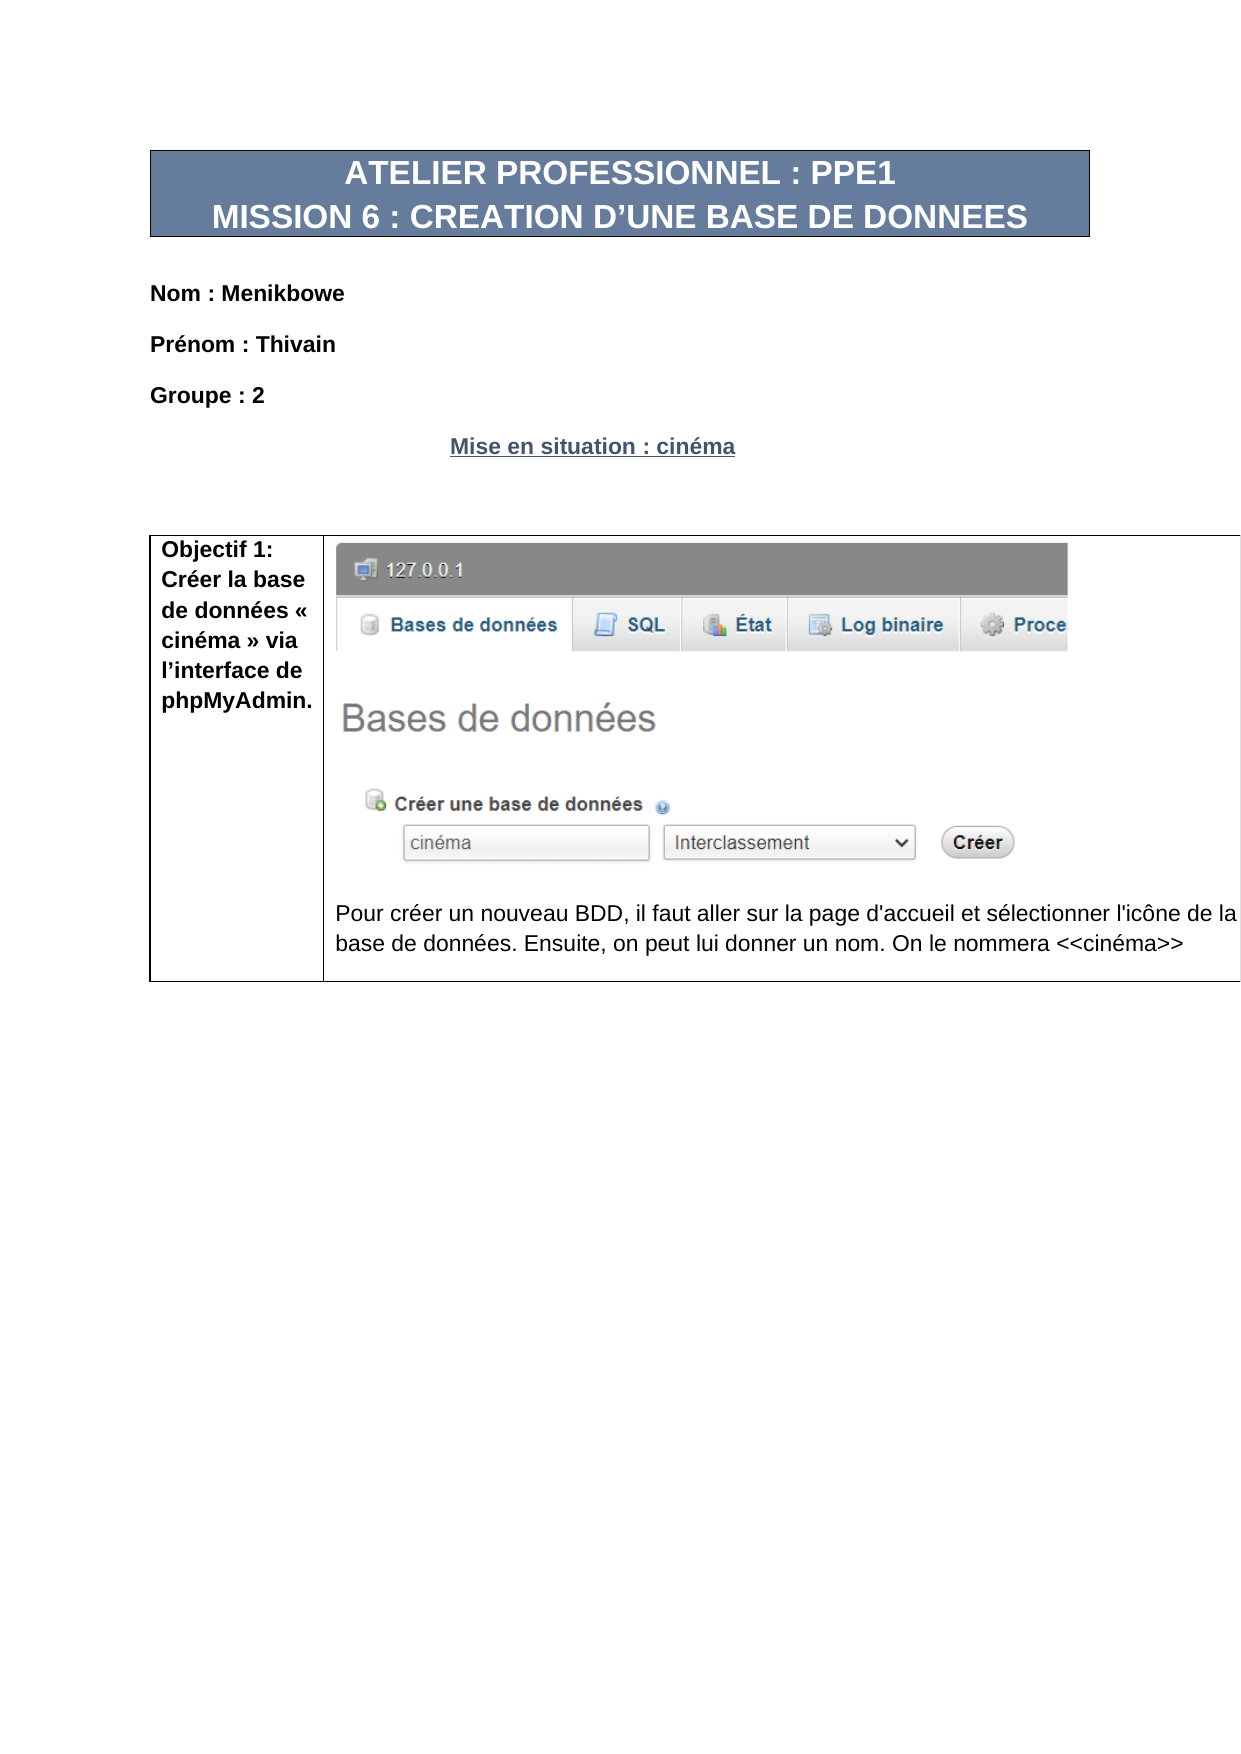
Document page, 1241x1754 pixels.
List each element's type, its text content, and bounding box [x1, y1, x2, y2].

text Groupe : 2 [150, 382, 1090, 408]
text Prénom : Thivain [150, 331, 1090, 357]
text Nom : Menikbowe [150, 280, 1090, 306]
text MISSION 6 : CREATION D’UNE BASE DE DONNEES [151, 194, 1089, 236]
text Mise en situation : cinéma [150, 433, 1090, 459]
text ATELIER PROFESSIONNEL : PPE1 [151, 151, 1089, 192]
table_header Objectif 1: Créer la base de données « cinéma » via l’interface de phpMyAdmin. [151, 536, 323, 981]
table_header Pour créer un nouveau BDD, il faut aller sur la page d'accueil et sélectionner l'icône de la base de données. Ensuite, on peut lui donner un nom. On le nommera <<cinéma>> Après avoir créé notre base de données, nous pouvons voir une option qui dit nouvelle table. En utilisant cette icône, nous pouvons créer de nouvelles tables. Comme nous l'avons fait pendant nos leçons, nous pouvons donner un nom à la table, choisir différentes informations et choisir le type de données. Si nous le souhaitons, nous pouvons également choisir la clé primaire. Voici quelques exemples de différentes tables (les types seront modifiés en fonction des données réelles) Voici quelques exemples de différentes tables (les types seront modifiés en fonction des données réelles) This is what we get after creating every tables for our database. Il s'agit de l'onglet concepteur. (Il n'y a pas encore de relations car il y a un problème avec ma version de MySQL donc je ne peux pas faire de relation en utilisant le concepteur et nous n'avons pas encore donné les clés primaires de nos données). [324, 536, 1240, 981]
